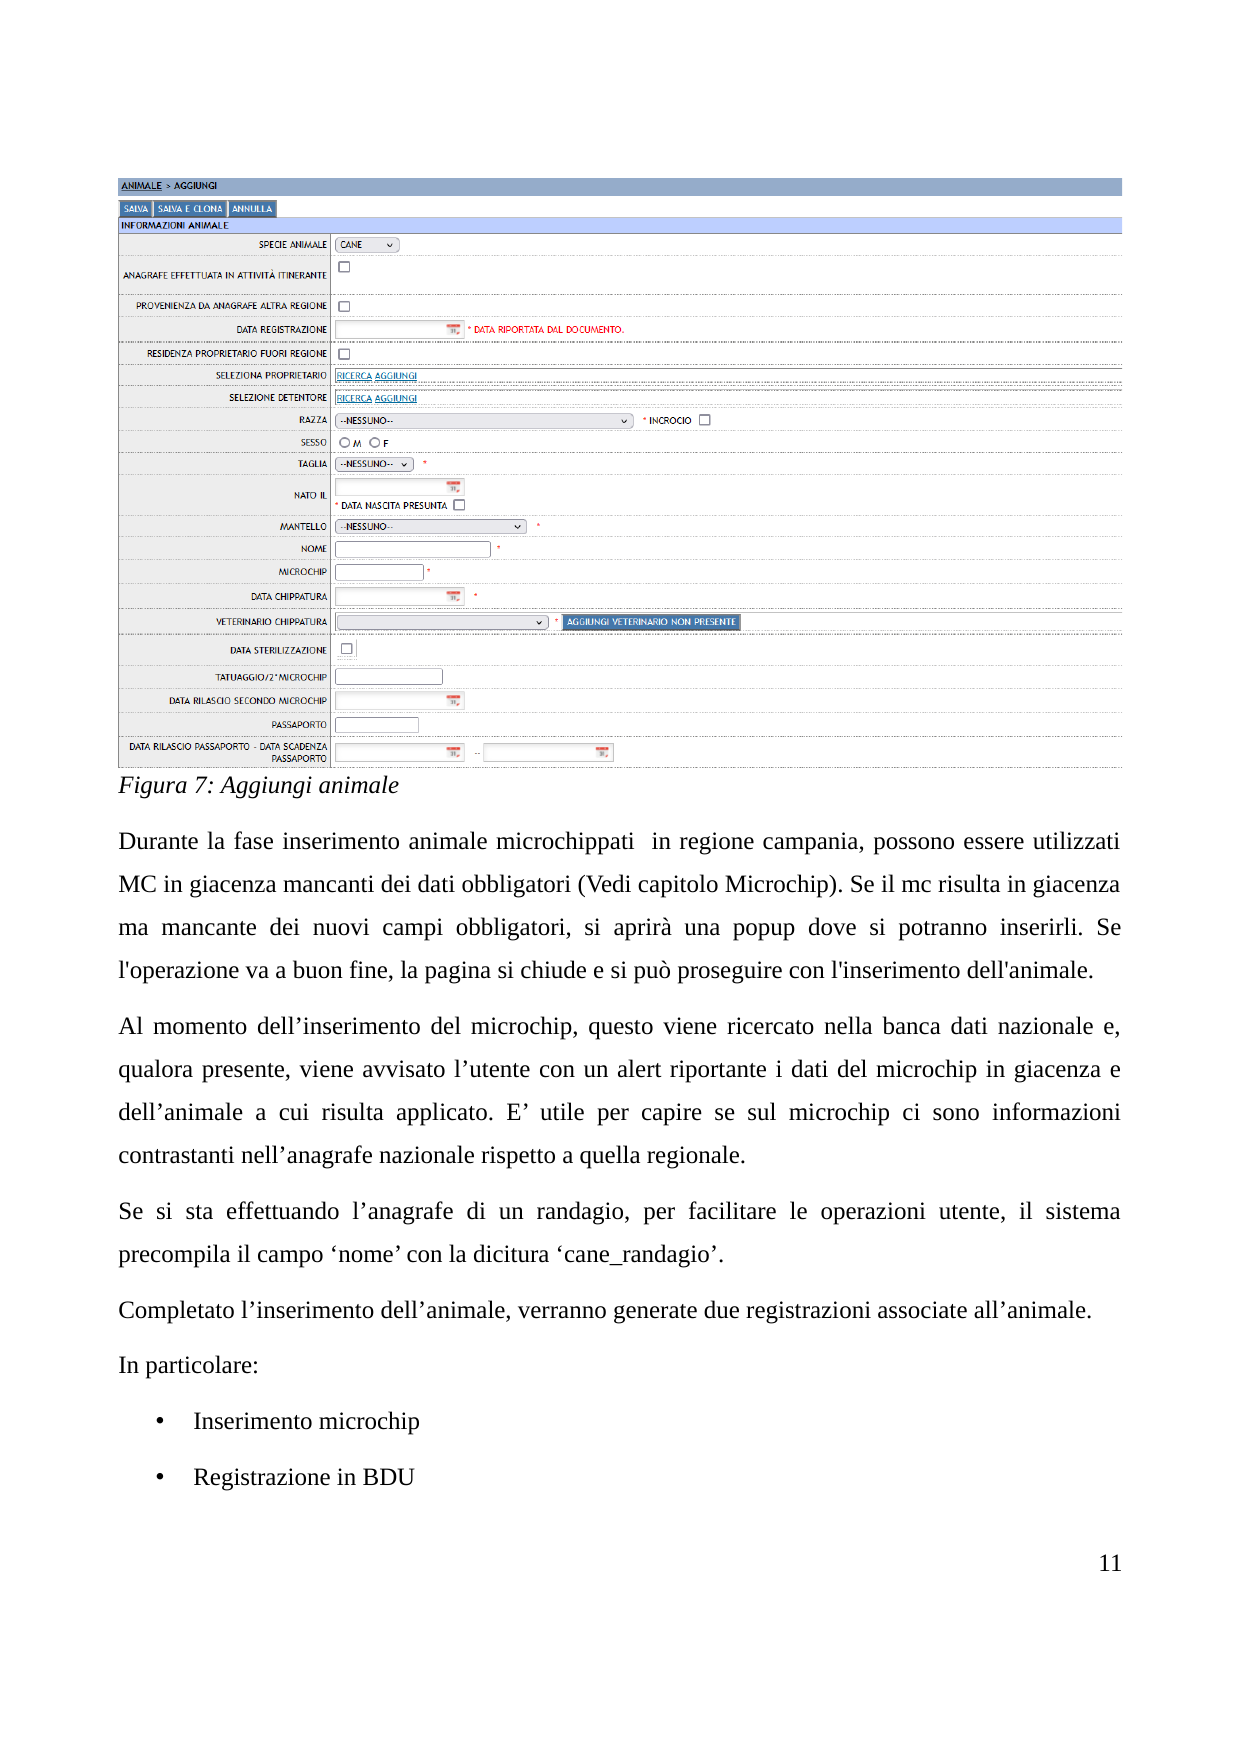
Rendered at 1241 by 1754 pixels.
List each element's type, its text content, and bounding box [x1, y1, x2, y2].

list Registrazione in BDU [156, 1462, 1122, 1490]
text Al momento dell’inserimento del microchip, questo viene ricercato nella banca dati nazionale e, qualora presente, viene avvisato l’utente con un alert riportante i dati del microchip in giacenza e dell’animale a cui risulta applicato. E’ utile per capire se sul microchip ci sono informazioni contrastanti nell’anagrafe nazionale rispetto a quella regionale. [118, 1011, 1122, 1169]
picture [118, 176, 1123, 771]
text Durante la fase inserimento animale microchippati in regione campania, possono essere utilizzati MC in giacenza mancanti dei dati obbligatori (Vedi capitolo Microchip). Se il mc risulta in giacenza ma mancante dei nuovi campi obbligatori, si aprirà una popup dove si potranno inserirli. Se l'operazione va a buon fine, la pagina si chiude e si può proseguire con l'inserimento dell'animale. [118, 826, 1122, 984]
text Figura 7: Aggiungi animale [118, 771, 1122, 799]
text Se si sta effettuando l’anagrafe di un randagio, per facilitare le operazioni utente, il sistema precompila il campo ‘nome’ con la dicitura ‘cane_randagio’. [118, 1196, 1122, 1268]
list Inserimento microchip [156, 1406, 1122, 1435]
text Completato l’inserimento dell’animale, verranno generate due registrazioni associate all’animale. [118, 1295, 1122, 1323]
text In particolare: [118, 1350, 1122, 1379]
